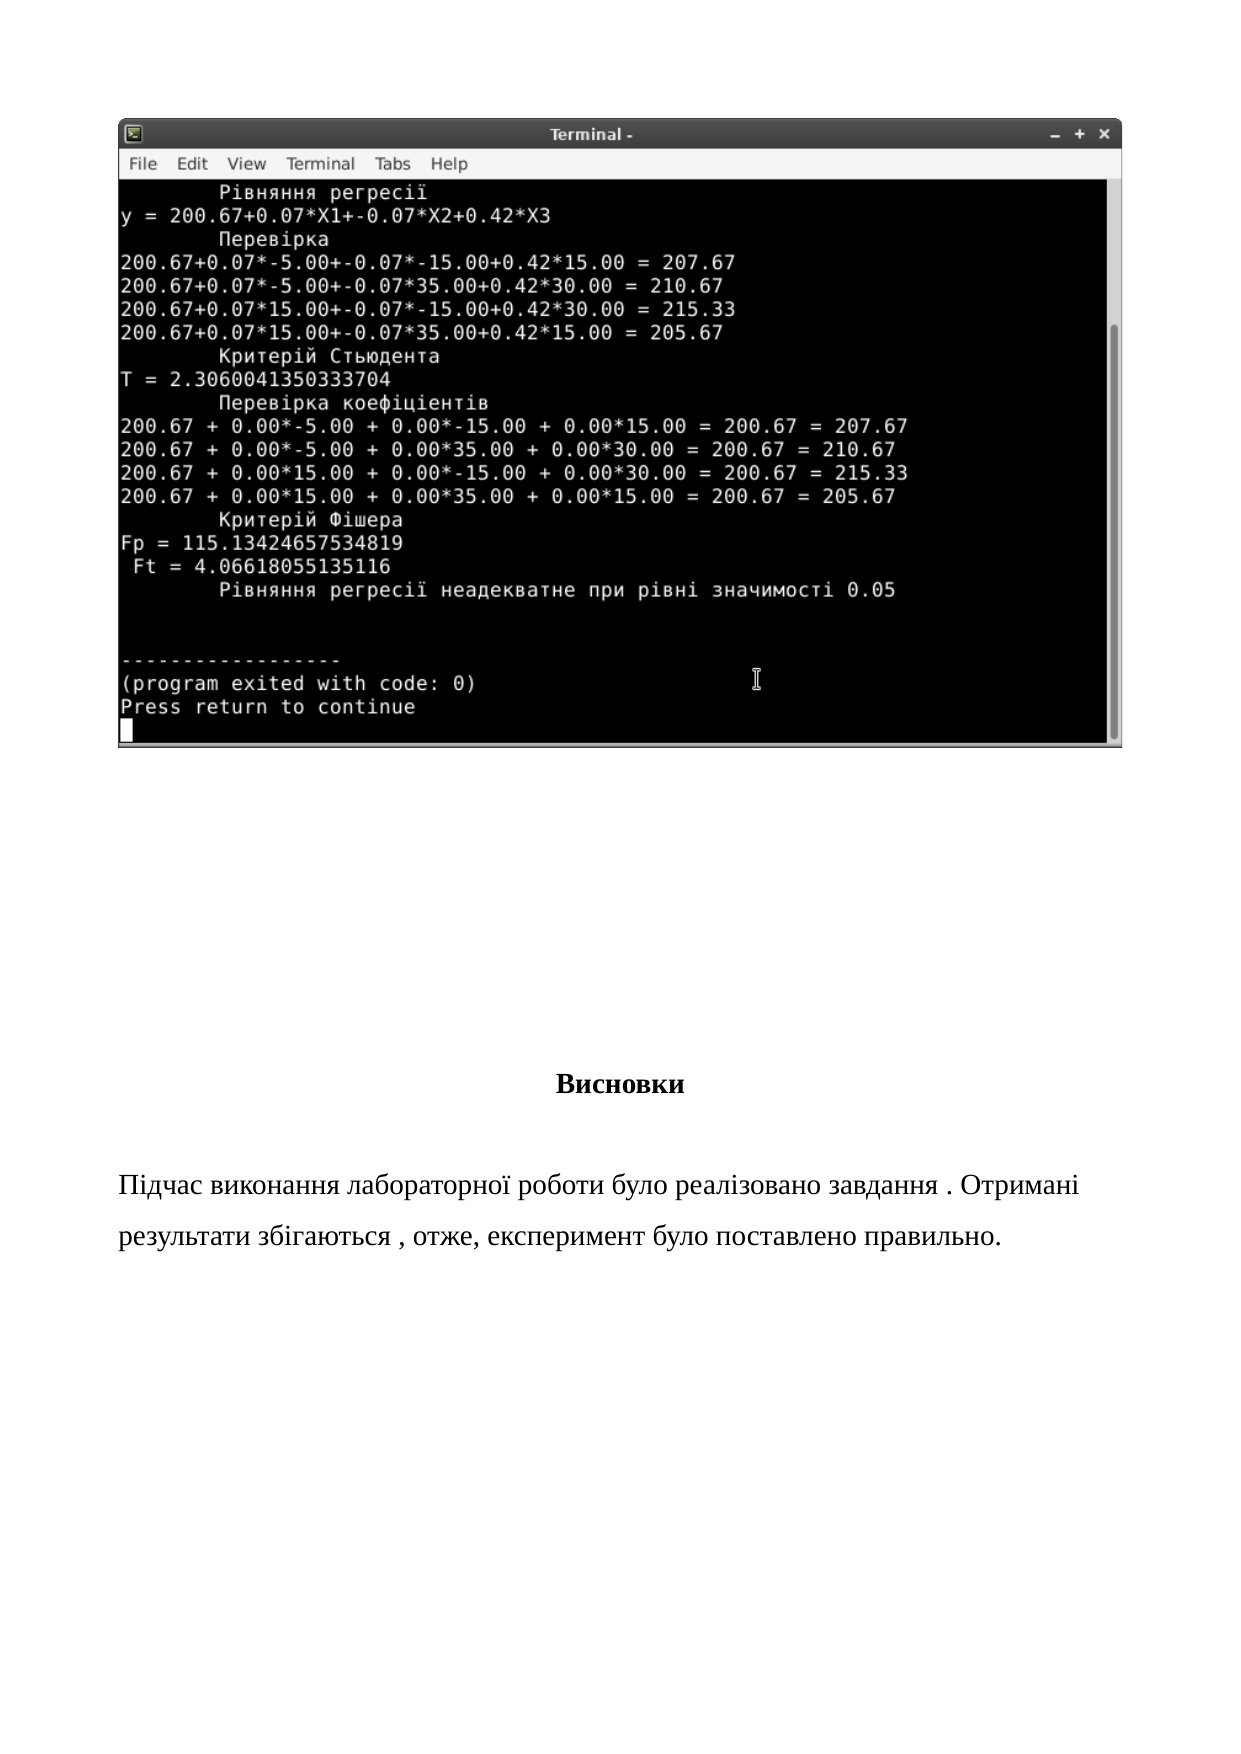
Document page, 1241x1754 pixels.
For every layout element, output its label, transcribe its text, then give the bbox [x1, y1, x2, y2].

text Підчас виконання лабораторної роботи було реалізовано завдання . Отримані результати збігаються , отже, експеримент було поставлено правильно. [118, 1167, 1114, 1251]
text Висновки [118, 1067, 1122, 1100]
picture [118, 118, 1123, 748]
